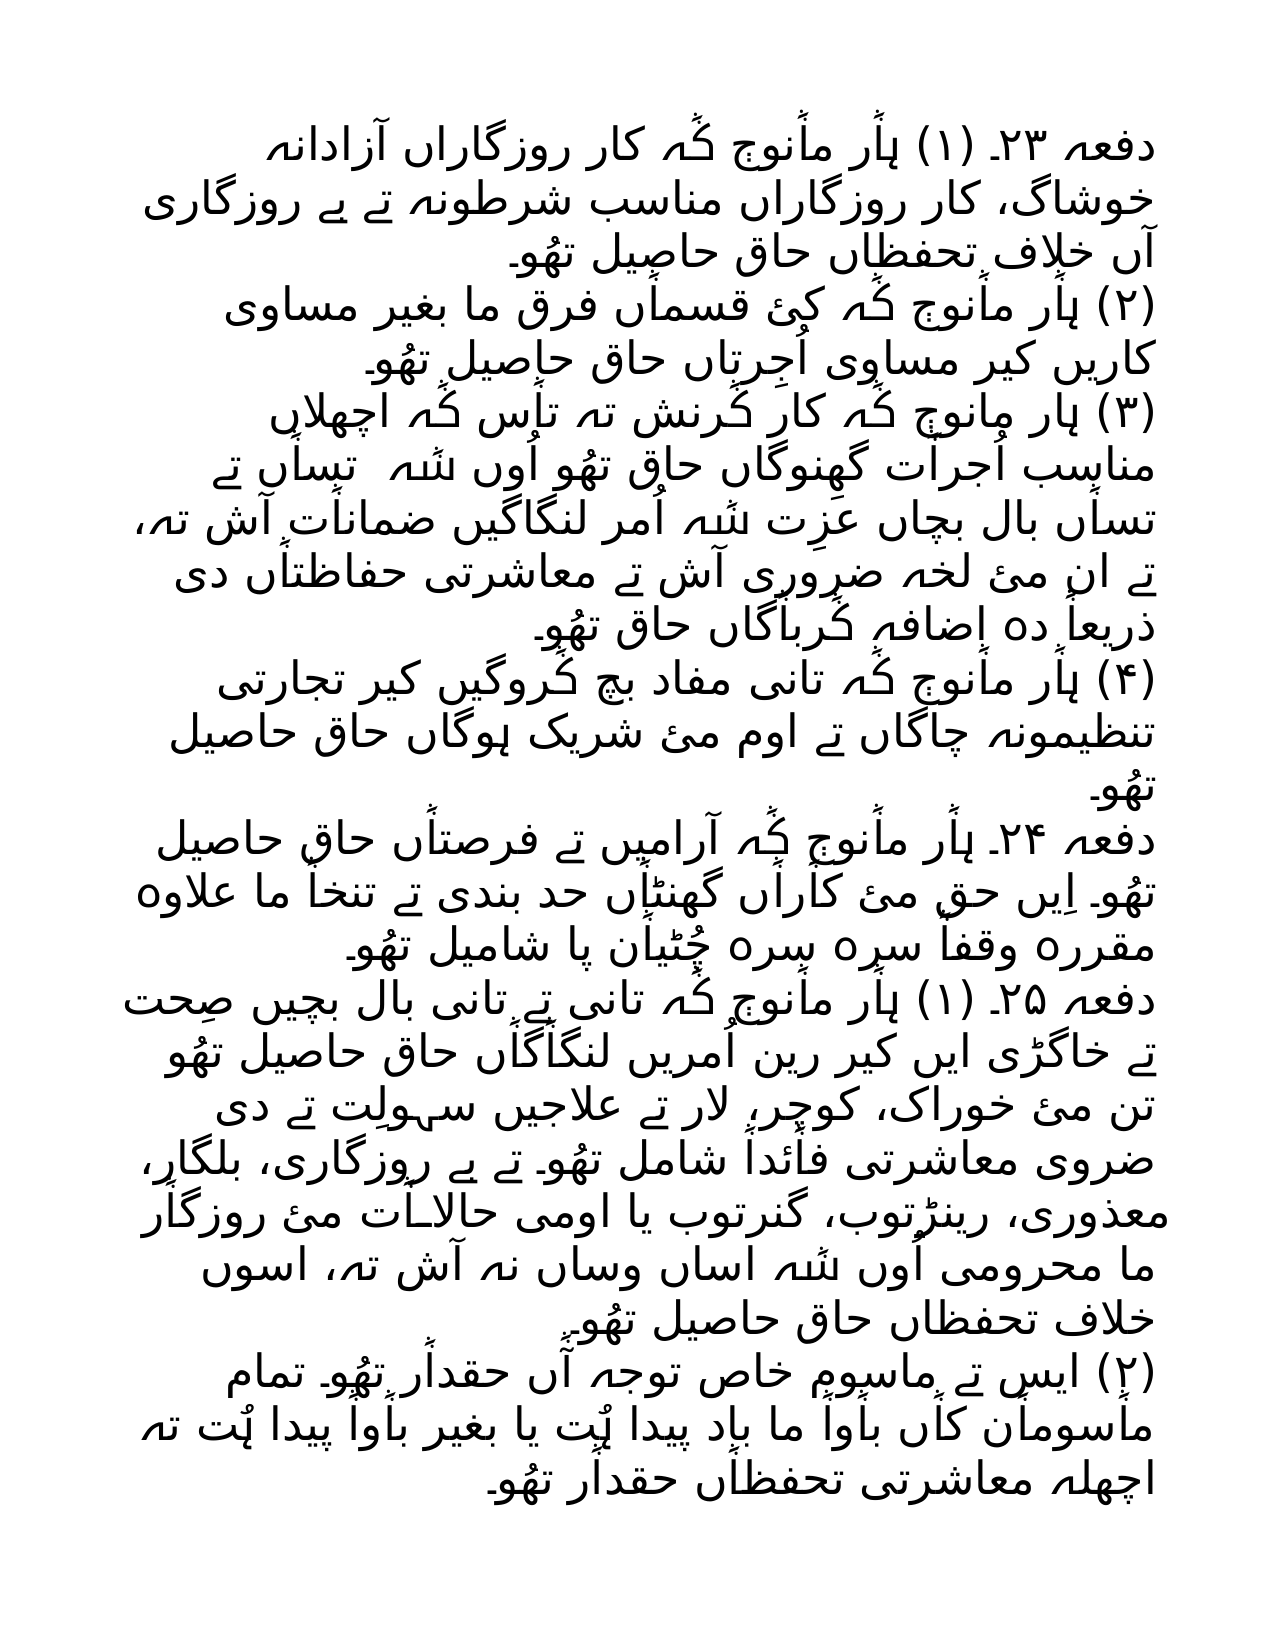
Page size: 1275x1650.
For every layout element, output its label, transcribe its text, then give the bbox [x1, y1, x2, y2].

text دفعہ ۲۴۔ ہاٞر ماٞنوڄ کٞہ آرامیں تے فرصتاٞں حاق حاصیل تھُو۔ اِیں حق مئ کاٞراٞں گھنٹاٞں حد بندی تے تنخاٞ ما علاوہ مقررہ وقفاٞ سرہ سرہ چُٹیاٞن پا شامیل تھُو۔ [118, 811, 1157, 971]
text دفعہ ۲۵۔ (۱) ہاٞر ماٞنوڄ کٞہ تانی تے تانی بال بچیں صِحت تے خاگڑی ایں کیر رین اُمریں لنگاٞگاٞں حاق حاصیل تھُو تن مئ خوراک، کوچر، لار تے علاجیں سہولِت تے دی ضروی معاشرتی فاٞئداٞ شامل تھُو۔ تے بے روزگاری، بلگار، معذوری، رینڑتوب، گنرتوب یا اومی حالاٞت مئ روزگاٞر ما محرومی اُوں سٞہ اساں وساں نہ آش تہ، اسوں خلاف تحفظاں حاق حاصیل تھُو۔ [118, 971, 1157, 1345]
text (۳) ہار مانوڄ کٞہ کار کٞرنش تہ تاٞس کٞہ اچھلاں مناسب اُجراٞت گھِنوگاں حاق تھُو اُوں سٞہ تساٞں تے تساٞں بال بچاں عزِت سٞہ اُمر لنگاگیں ضماناٞت آش تہ، تے ان مئ لخہ ضروری آش تے معاشرتی حفاظتاٞں دی ذریعاٞ دہ اضافہ کٞرباٞگاں حاق تھُو۔ [118, 385, 1157, 651]
text (۲) ایس تے ماسوم خاص توجہ آٞں حقداٞر تھُو۔ تمام ماٞسوماٞن کاٞں باٞواٞ ما باد پیدا ہُت یا بغیر باٞواٞ پیدا ہُت تہ اچھلہ معاشرتی تحفظاٞں حقداٞر تھُو۔ [118, 1345, 1157, 1505]
text دفعہ ۲۳۔ (۱) ہاٞر ماٞنوڄ کٞہ کار روزگاراں آزادانہ خوشاگ، کار روزگاراں مناسب شرطونہ تے بے روزگاری آں خلاف تحفظاں حاق حاصیل تھُو۔ [118, 118, 1157, 278]
text (۴) ہاٞر ماٞنوڄ کٞہ تانی مفاد بچ کٞروگیں کیر تجارتی تنظیمونہ چاگاں تے اوم مئ شریک ہوگاں حاق حاصیل تھُو۔ [118, 651, 1157, 811]
text (۲) ہاٞر ماٞنوڄ کٞہ کئ قسماٞں فرق ما بغیر مساوی کاریں کیر مساوی اُجِرتاں حاق حاصیل تھُو۔ [118, 278, 1157, 385]
